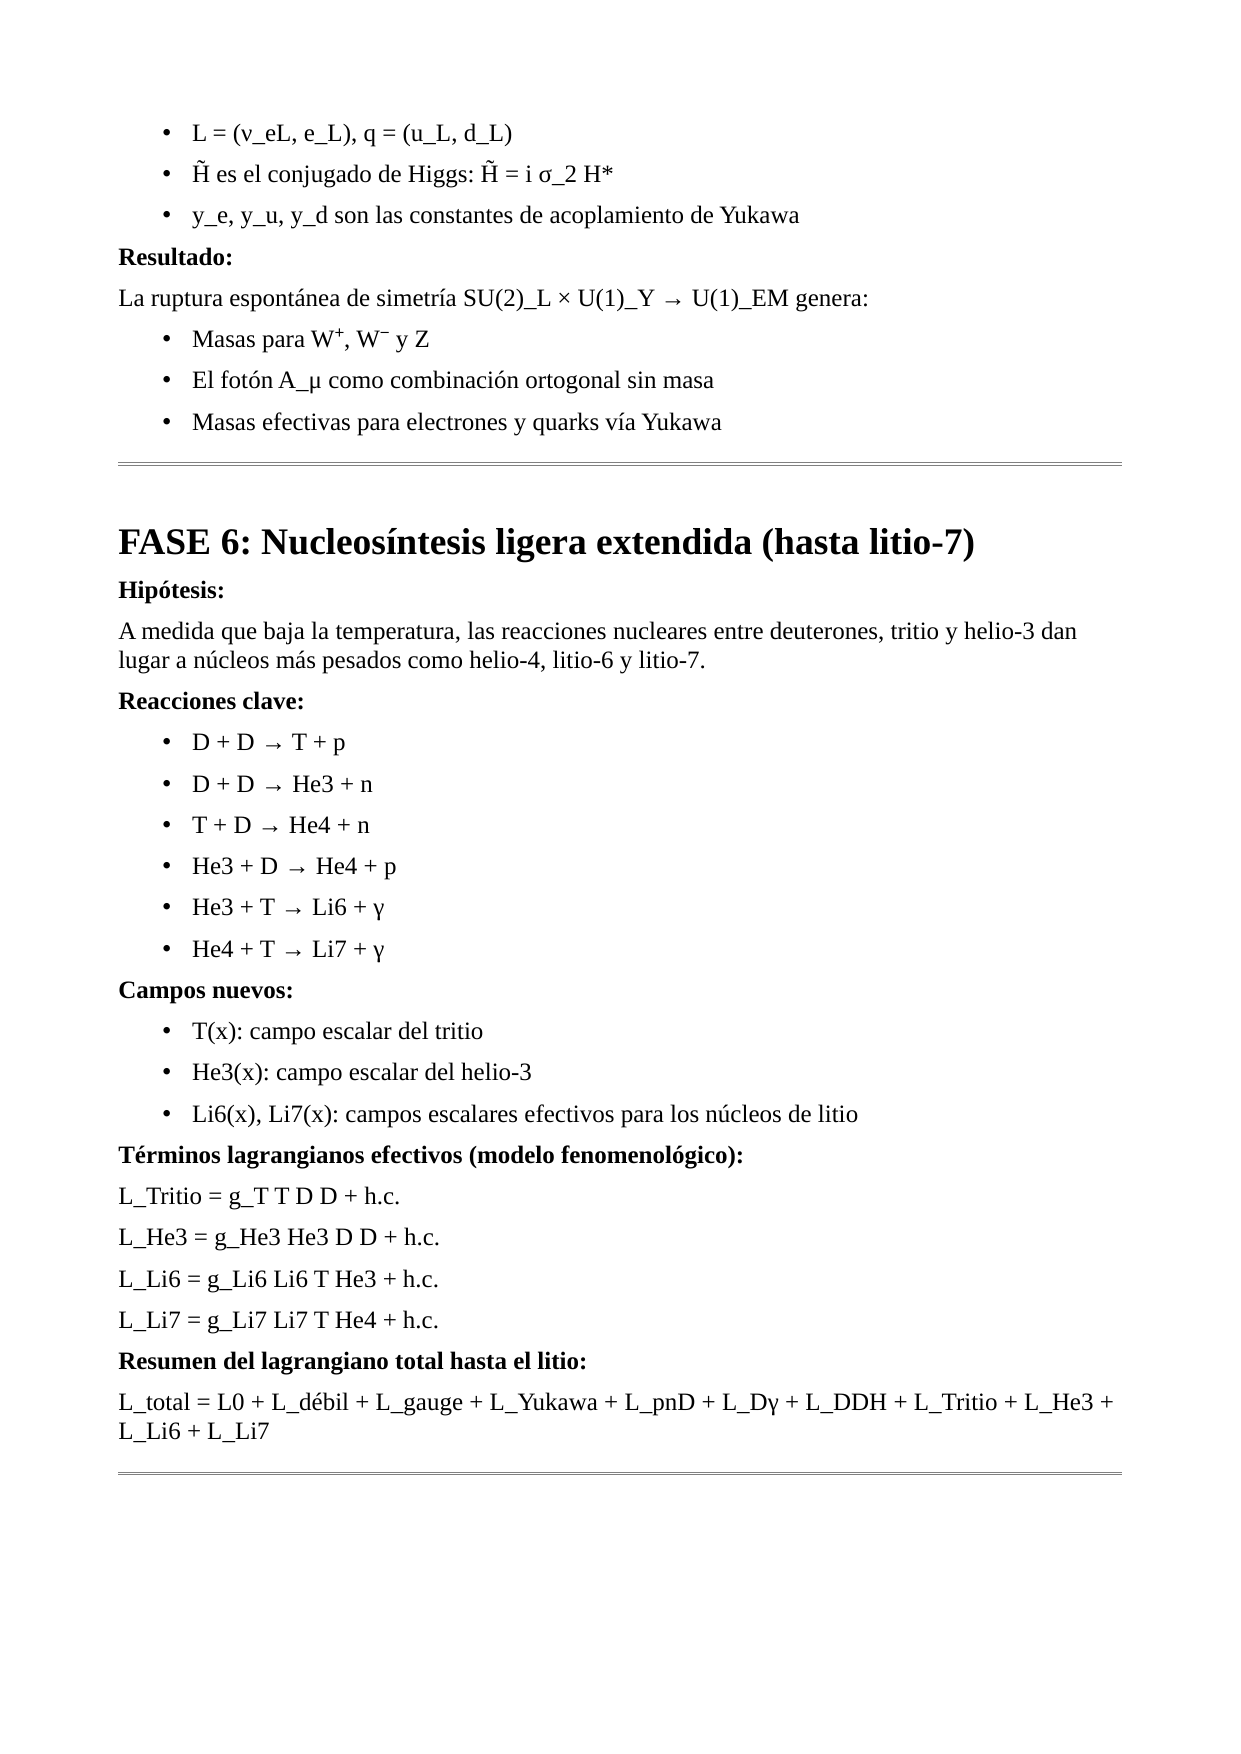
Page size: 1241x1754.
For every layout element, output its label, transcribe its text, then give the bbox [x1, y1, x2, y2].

text Reacciones clave: [118, 686, 1122, 715]
list y_e, y_u, y_d son las constantes de acoplamiento de Yukawa [162, 201, 1122, 229]
text Resumen del lagrangiano total hasta el litio: [118, 1346, 1122, 1375]
text L_He3 = g_He3 He3 D D + h.c. [118, 1222, 1122, 1251]
list El fotón A_μ como combinación ortogonal sin masa [162, 366, 1122, 394]
text Términos lagrangianos efectivos (modelo fenomenológico): [118, 1140, 1122, 1169]
list D + D → T + p [162, 727, 1122, 756]
list Masas para W⁺, W⁻ y Z [162, 324, 1122, 353]
text L_Li7 = g_Li7 Li7 T He4 + h.c. [118, 1305, 1122, 1334]
list D + D → He3 + n [162, 769, 1122, 797]
list T + D → He4 + n [162, 810, 1122, 839]
subtitle FASE 6: Nucleosíntesis ligera extendida (hasta litio-7) [118, 519, 1122, 562]
text L_total = L0 + L_débil + L_gauge + L_Yukawa + L_pnD + L_Dγ + L_DDH + L_Tritio + L_He3 + L_Li6 + L_Li7 [118, 1387, 1122, 1445]
text L_Tritio = g_T T D D + h.c. [118, 1181, 1122, 1210]
list Masas efectivas para electrones y quarks vía Yukawa [162, 407, 1122, 436]
text Campos nuevos: [118, 975, 1122, 1004]
list Li6(x), Li7(x): campos escalares efectivos para los núcleos de litio [162, 1099, 1122, 1127]
list He4 + T → Li7 + γ [162, 934, 1122, 962]
text La ruptura espontánea de simetría SU(2)_L × U(1)_Y → U(1)_EM genera: [118, 283, 1122, 312]
list H̃ es el conjugado de Higgs: H̃ = i σ_2 H* [162, 159, 1122, 188]
text Hipótesis: [118, 575, 1122, 604]
list He3(x): campo escalar del helio-3 [162, 1057, 1122, 1086]
text Resultado: [118, 242, 1122, 271]
list T(x): campo escalar del tritio [162, 1016, 1122, 1045]
list L = (ν_eL, e_L), q = (u_L, d_L) [162, 118, 1122, 147]
list He3 + T → Li6 + γ [162, 892, 1122, 921]
text A medida que baja la temperatura, las reacciones nucleares entre deuterones, tritio y helio-3 dan lugar a núcleos más pesados como helio-4, litio-6 y litio-7. [118, 616, 1122, 674]
text L_Li6 = g_Li6 Li6 T He3 + h.c. [118, 1264, 1122, 1292]
list He3 + D → He4 + p [162, 851, 1122, 880]
